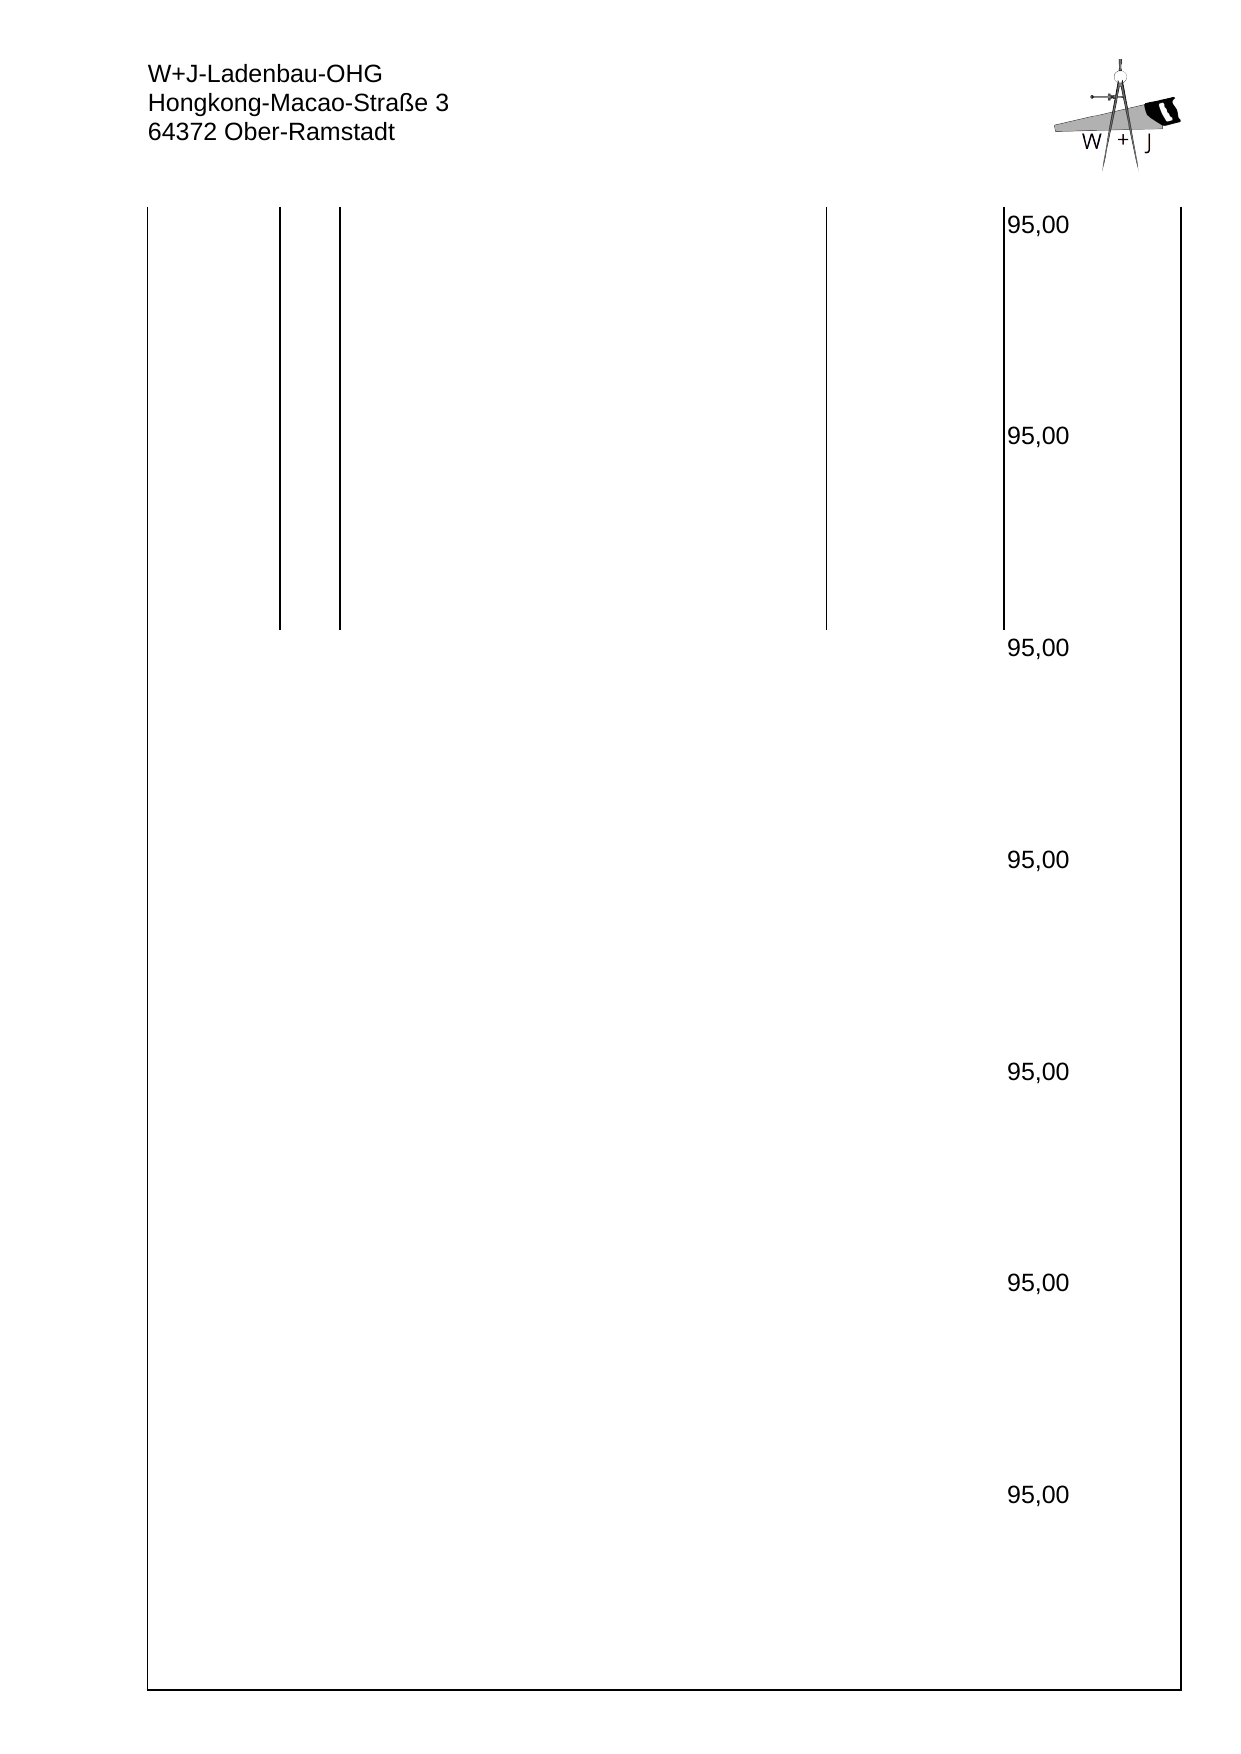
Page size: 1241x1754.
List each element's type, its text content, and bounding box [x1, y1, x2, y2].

table_cell .. [341, 207, 826, 418]
table_cell [148, 1266, 280, 1477]
table_cell [827, 207, 1003, 418]
table_cell [148, 842, 280, 1054]
table_cell 95,00 [1004, 1266, 1180, 1477]
table_cell [281, 419, 339, 630]
table_cell [148, 1477, 280, 1689]
table_cell 95,00 [1004, 1054, 1180, 1266]
table_cell [280, 1054, 340, 1266]
table_cell .. [340, 1266, 827, 1477]
table_cell 95,00 [1005, 207, 1180, 418]
table_cell [827, 630, 1004, 842]
table_cell 95,00 [1004, 1477, 1180, 1689]
table_cell [148, 207, 279, 418]
table_cell 95,00 [1004, 842, 1180, 1054]
table_cell [280, 842, 340, 1054]
table_cell [827, 842, 1004, 1054]
table_cell [148, 630, 280, 842]
table_cell 95,00 [1005, 419, 1180, 630]
table_cell [281, 207, 339, 418]
table_cell [280, 630, 340, 842]
table_cell [280, 1477, 340, 1689]
table_cell [827, 1477, 1004, 1689]
table_cell [827, 419, 1003, 630]
table_cell 95,00 [1004, 630, 1180, 842]
table_cell [827, 1054, 1004, 1266]
table_cell .. [340, 1054, 827, 1266]
table_cell .. [341, 419, 826, 630]
table_cell .. [340, 630, 827, 842]
table_cell [827, 1266, 1004, 1477]
table_cell [280, 1266, 340, 1477]
table_cell [148, 1054, 280, 1266]
picture [1054, 59, 1181, 173]
table_cell .. [340, 1477, 827, 1689]
table_cell [148, 419, 279, 630]
table_cell .. [340, 842, 827, 1054]
